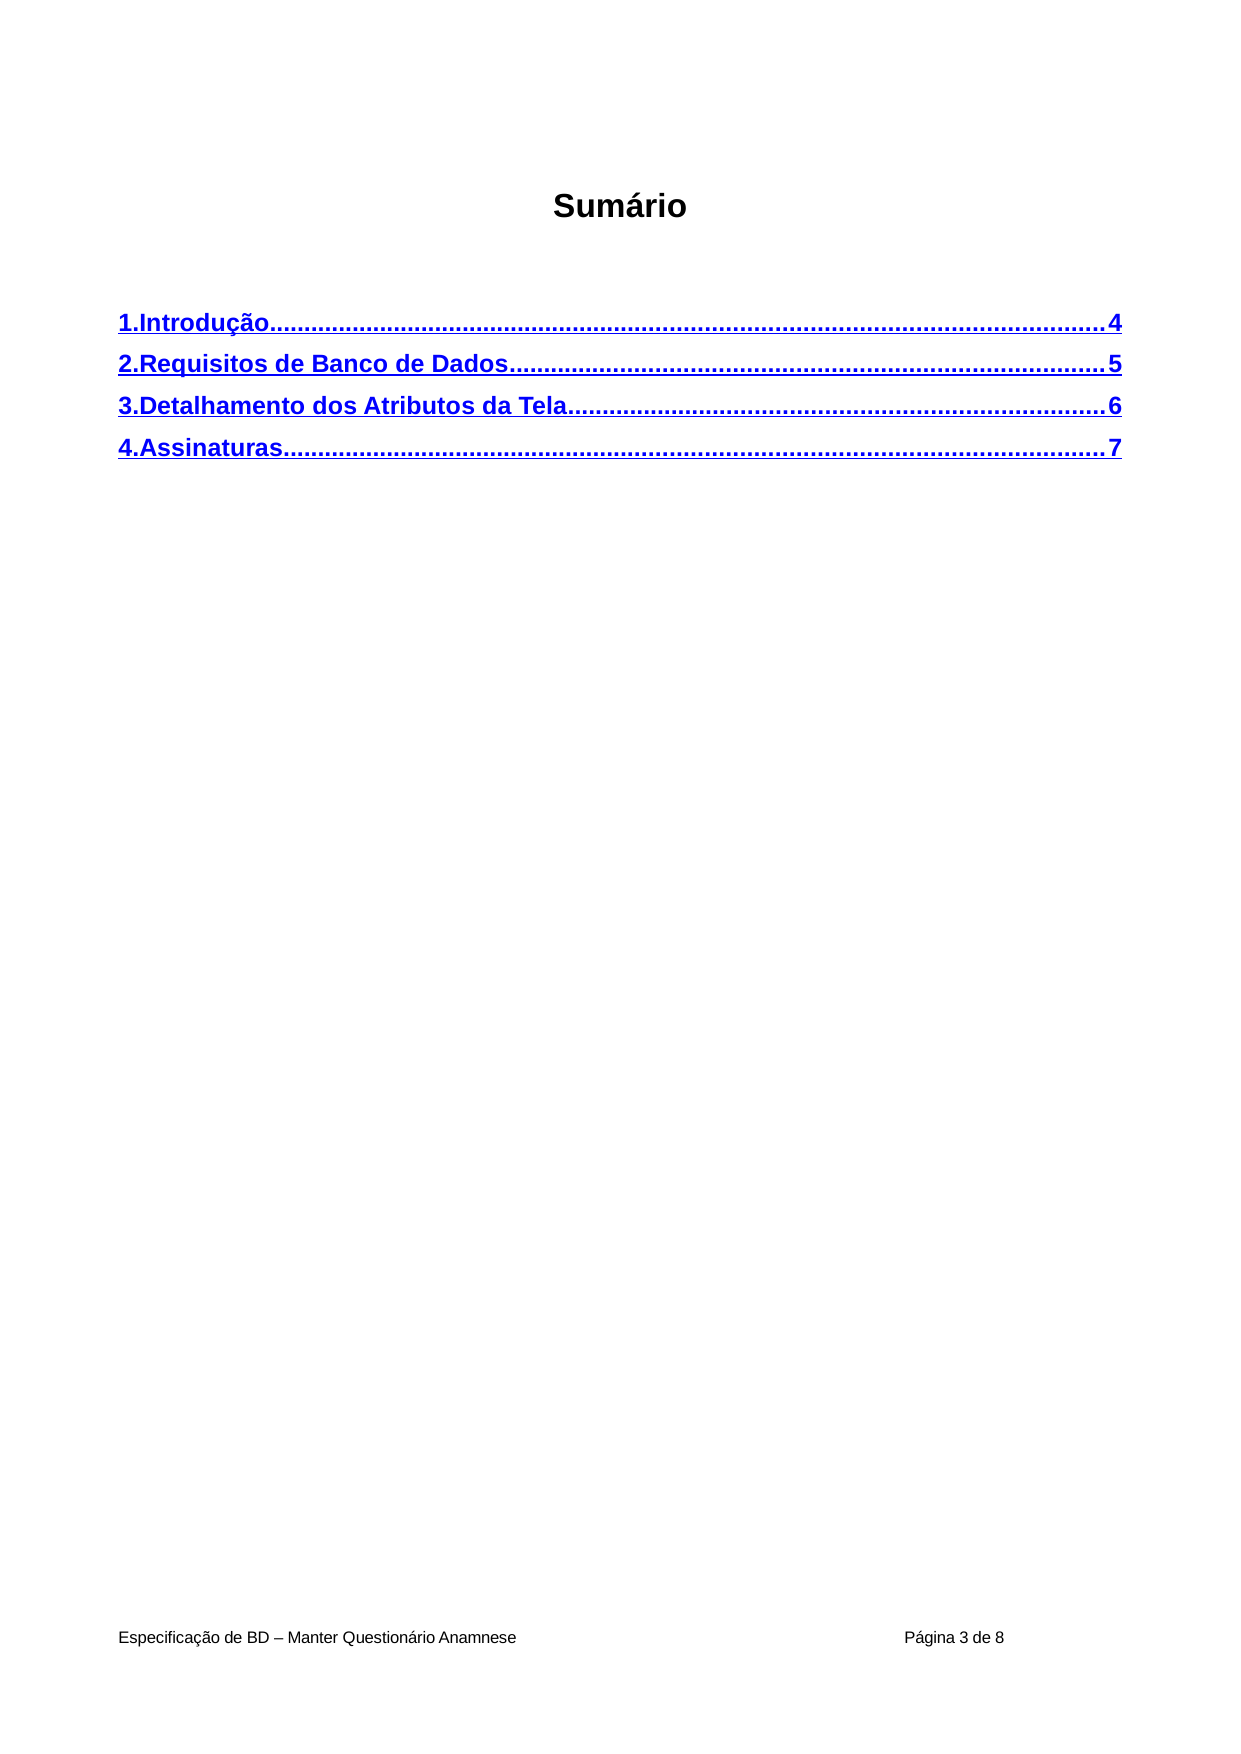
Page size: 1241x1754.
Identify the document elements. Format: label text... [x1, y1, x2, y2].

text 1.Introdução 4 [118, 308, 1122, 333]
text 3.Detalhamento dos Atributos da Tela 6 [118, 391, 1122, 416]
text 4.Assinaturas 7 [118, 432, 1122, 458]
title Sumário [118, 186, 1122, 224]
text 2.Requisitos de Banco de Dados 5 [118, 349, 1122, 374]
